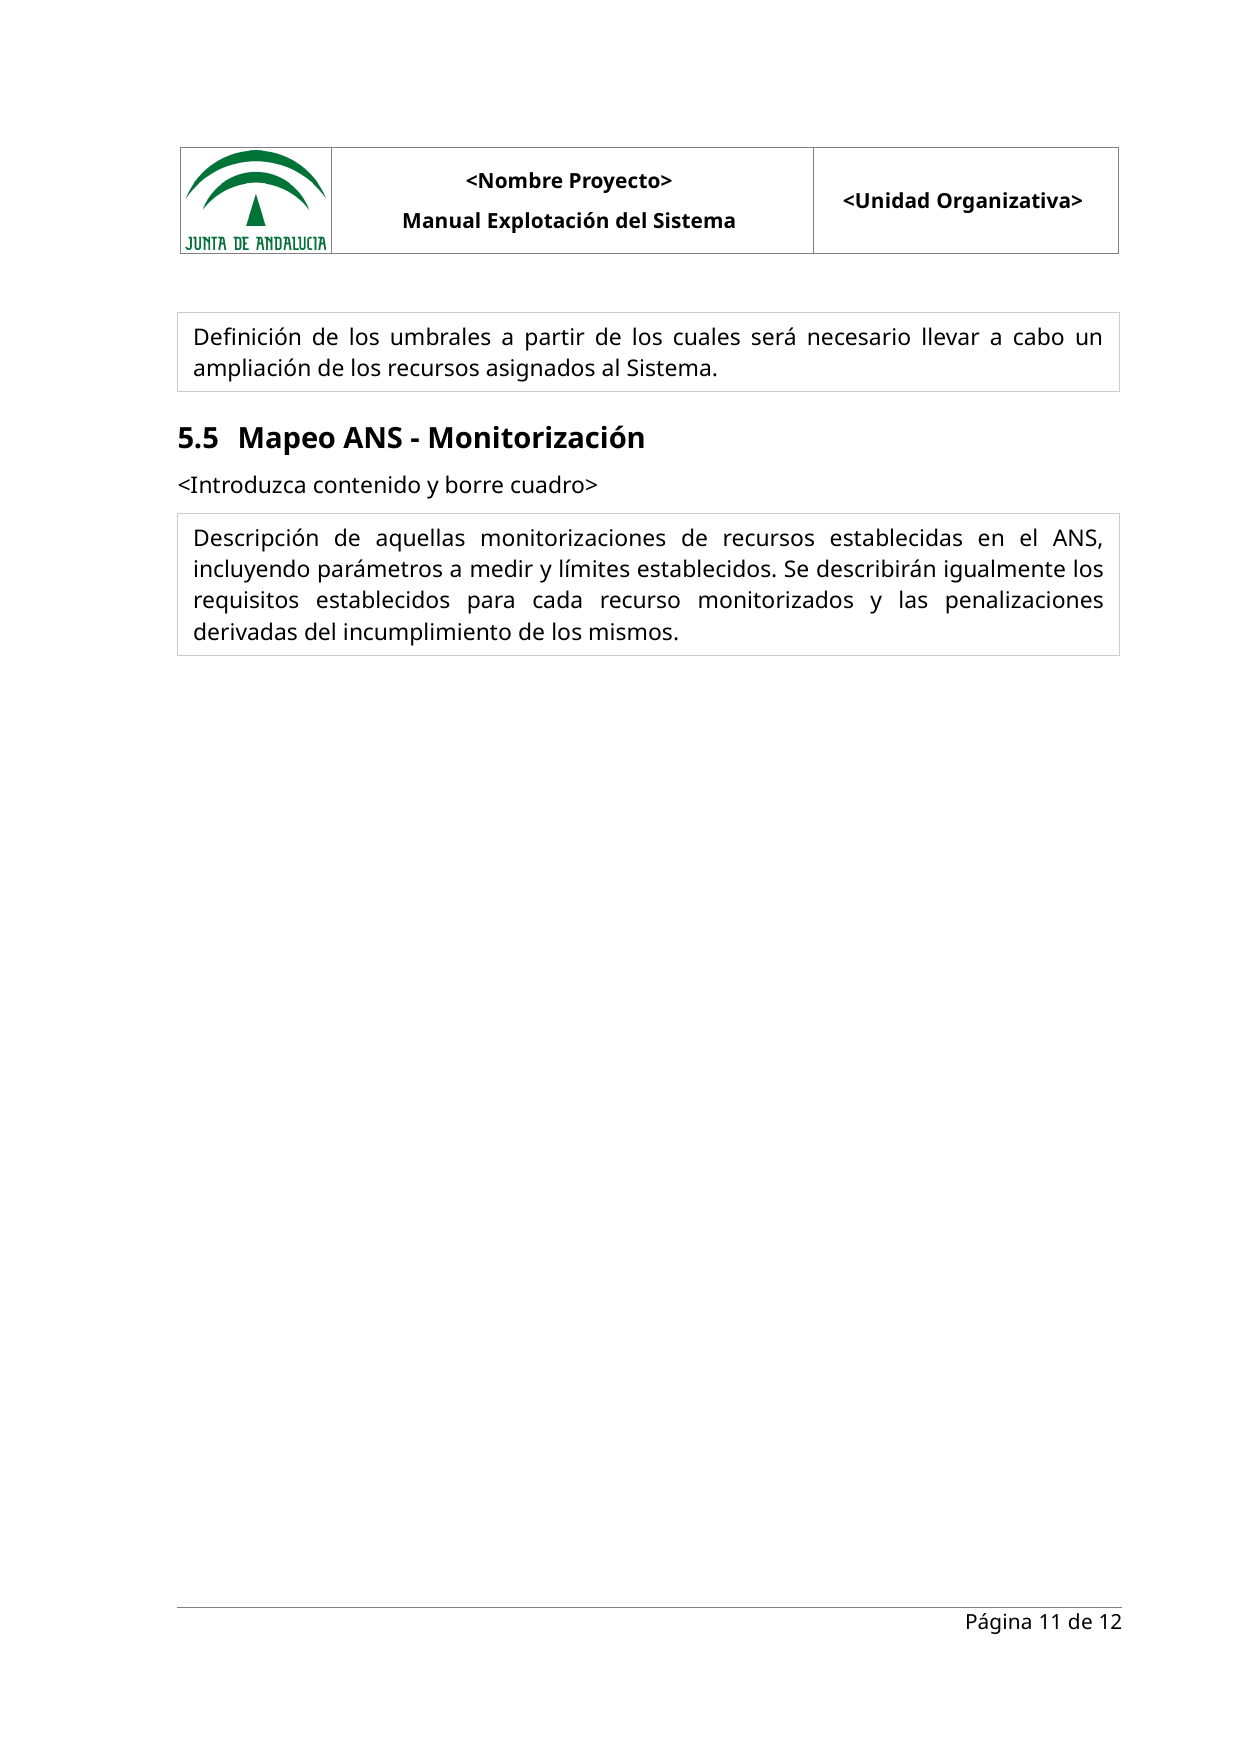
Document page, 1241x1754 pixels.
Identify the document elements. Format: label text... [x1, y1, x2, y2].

text Definición de los umbrales a partir de los cuales será necesario llevar a cabo un ampliación de los recursos asignados al Sistema. [193, 321, 1105, 383]
text Descripción de aquellas monitorizaciones de recursos establecidas en el ANS, incluyendo parámetros a medir y límites establecidos. Se describirán igualmente los requisitos establecidos para cada recurso monitorizados y las penalizaciones derivadas del incumplimiento de los mismos. [193, 522, 1105, 647]
subtitle Mapeo ANS - Monitorización [177, 417, 1122, 457]
picture [185, 150, 326, 250]
text <Introduzca contenido y borre cuadro> [177, 469, 1122, 501]
